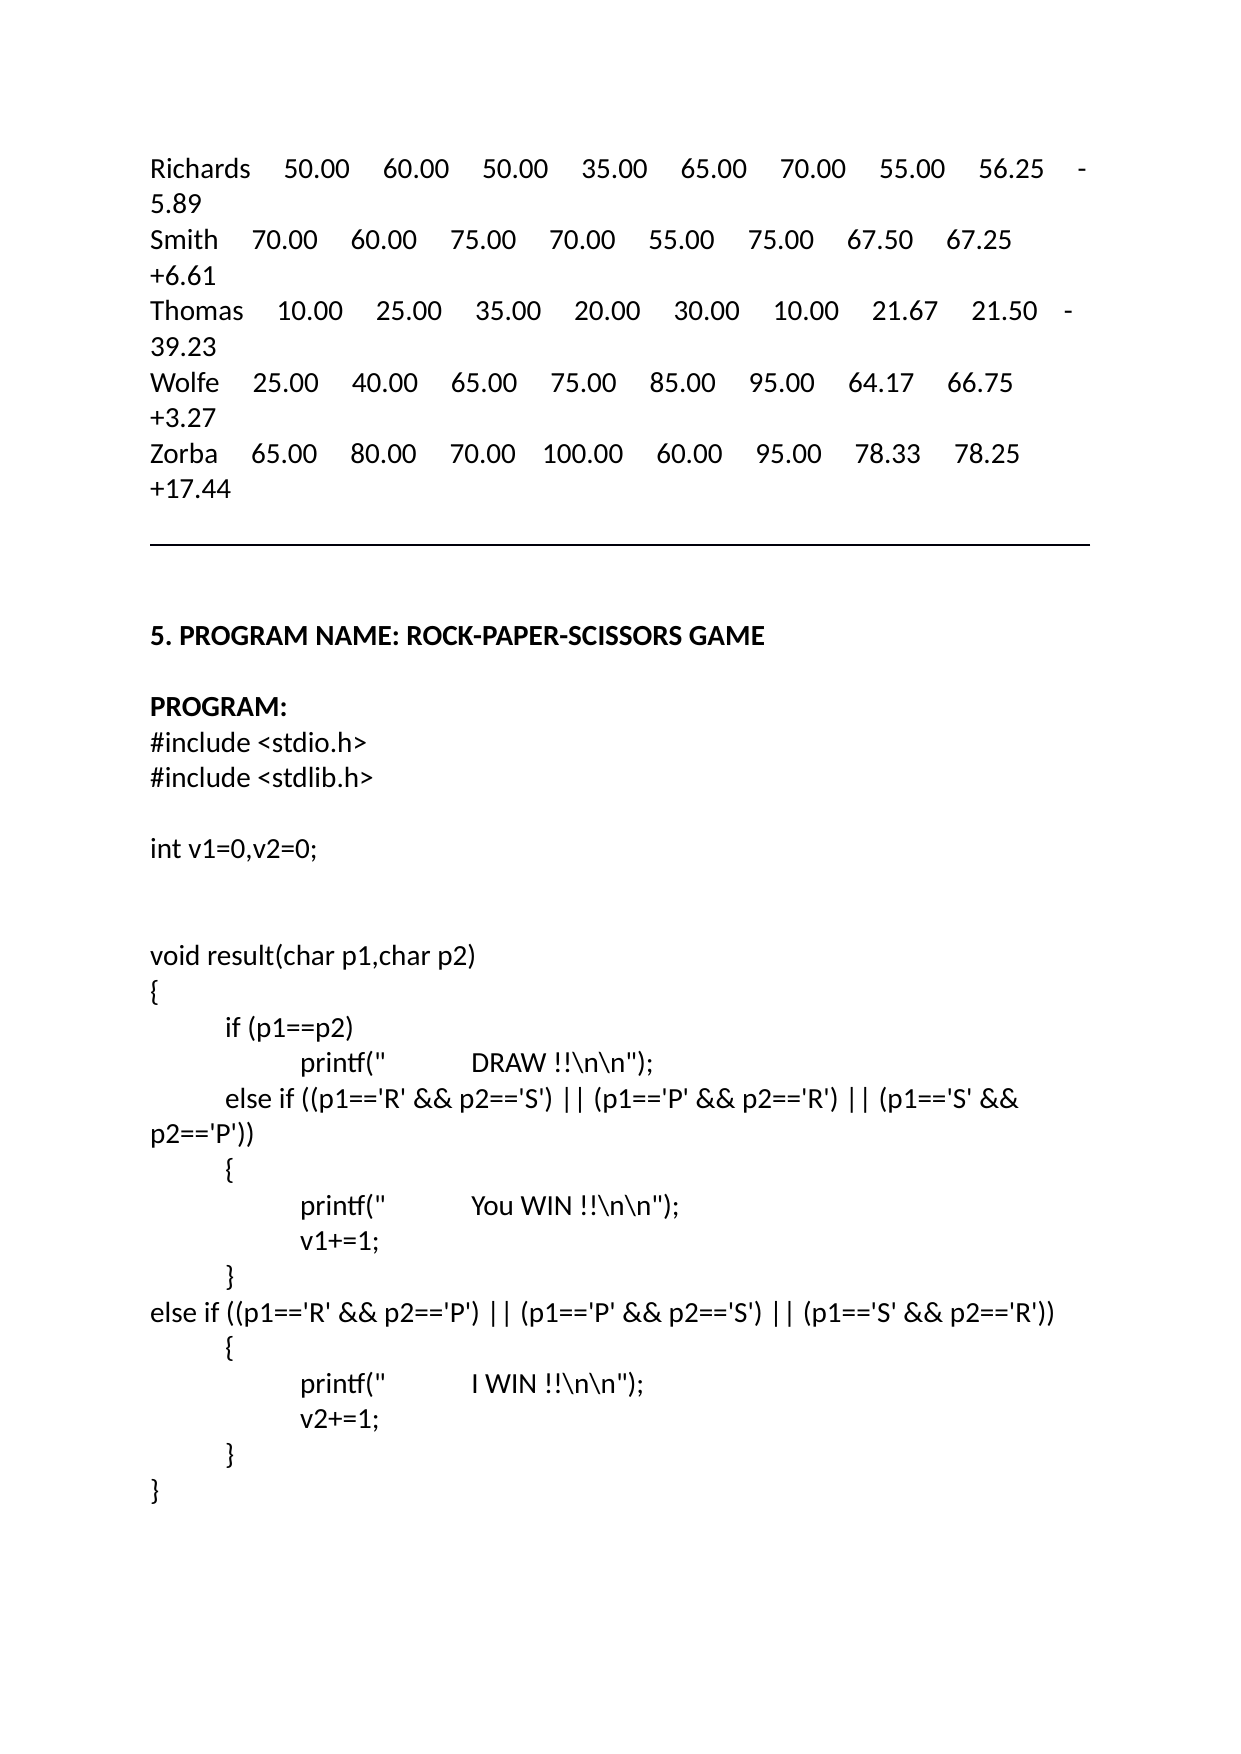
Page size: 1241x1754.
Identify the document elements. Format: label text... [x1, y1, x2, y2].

text v1+=1; [150, 1222, 1090, 1258]
text Wolfe 25.00 40.00 65.00 75.00 85.00 95.00 64.17 66.75 +3.27 [150, 364, 1090, 435]
text } [150, 1436, 1090, 1472]
text int v1=0,v2=0; [150, 831, 1090, 866]
text #include <stdlib.h> [150, 759, 1090, 795]
text Richards 50.00 60.00 50.00 35.00 65.00 70.00 55.00 56.25 -5.89 [150, 150, 1090, 221]
text { [150, 1329, 1090, 1365]
text } [150, 1472, 1090, 1507]
text void result(char p1,char p2) [150, 937, 1090, 973]
text Thomas 10.00 25.00 35.00 20.00 30.00 10.00 21.67 21.50 -39.23 [150, 292, 1090, 364]
text printf(" DRAW !!\n\n"); [150, 1044, 1090, 1080]
text else if ((p1=='R' && p2=='S') || (p1=='P' && p2=='R') || (p1=='S' && p2=='P')) [150, 1080, 1090, 1151]
text printf(" I WIN !!\n\n"); [150, 1365, 1090, 1401]
text printf(" You WIN !!\n\n"); [150, 1187, 1090, 1222]
text else if ((p1=='R' && p2=='P') || (p1=='P' && p2=='S') || (p1=='S' && p2=='R')) [150, 1294, 1090, 1329]
text #include <stdio.h> [150, 724, 1090, 759]
text Zorba 65.00 80.00 70.00 100.00 60.00 95.00 78.33 78.25 +17.44 [150, 435, 1090, 506]
text } [150, 1258, 1090, 1294]
text Smith 70.00 60.00 75.00 70.00 55.00 75.00 67.50 67.25 +6.61 [150, 221, 1090, 292]
text if (p1==p2) [150, 1009, 1090, 1044]
text PROGRAM: [150, 688, 1090, 724]
text { [150, 1151, 1090, 1187]
text 5. PROGRAM NAME: ROCK-PAPER-SCISSORS GAME [150, 617, 1090, 652]
text v2+=1; [150, 1401, 1090, 1436]
text { [150, 973, 1090, 1009]
